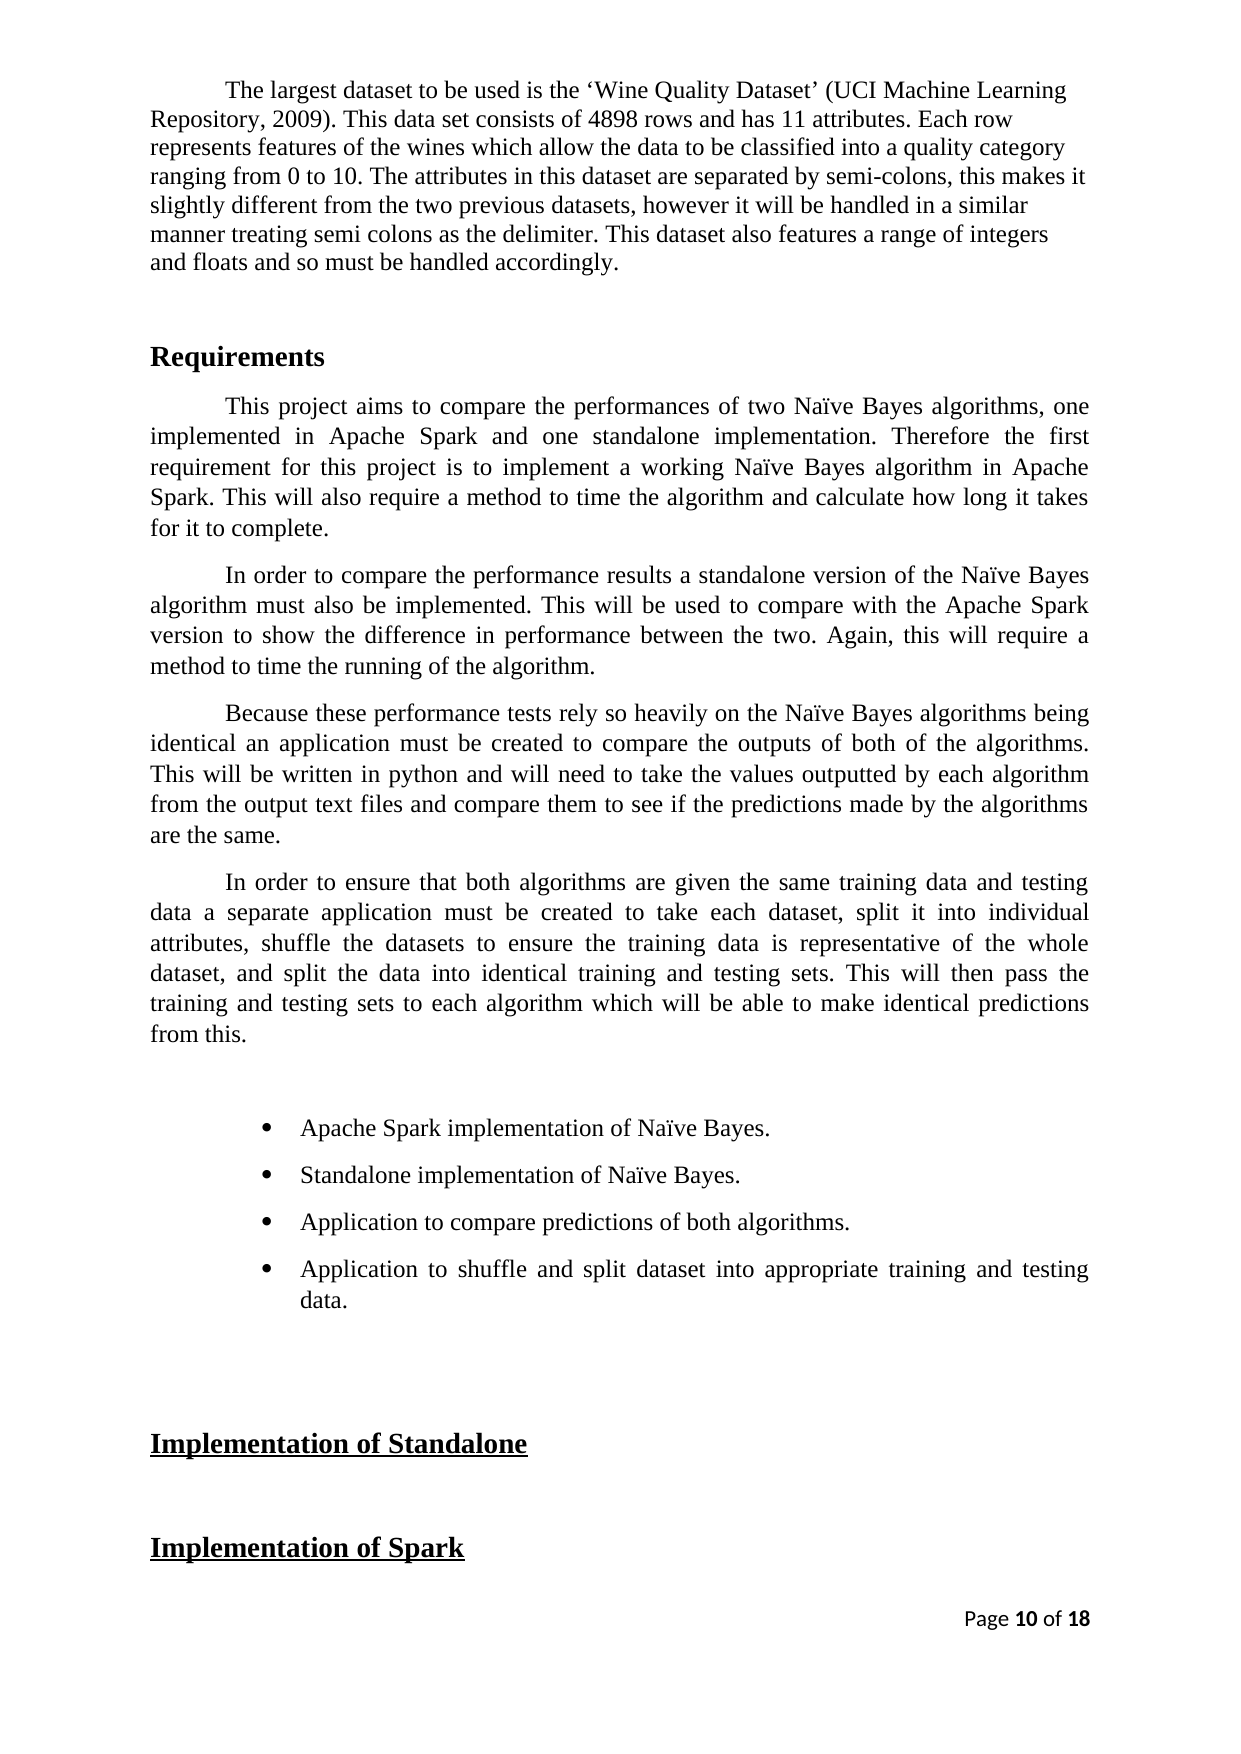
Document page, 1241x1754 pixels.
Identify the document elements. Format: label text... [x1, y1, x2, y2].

text In order to ensure that both algorithms are given the same training data and testing data a separate application must be created to take each dataset, split it into individual attributes, shuffle the datasets to ensure the training data is representative of the whole dataset, and split the data into identical training and testing sets. This will then pass the training and testing sets to each algorithm which will be able to make identical predictions from this. [150, 867, 1090, 1048]
text In order to compare the performance results a standalone version of the Naïve Bayes algorithm must also be implemented. This will be used to compare with the Apache Spark version to show the difference in performance between the two. Again, this will require a method to time the running of the algorithm. [150, 560, 1090, 680]
list Apache Spark implementation of Naïve Bayes. [262, 1113, 1090, 1142]
text Because these performance tests rely so heavily on the Naïve Bayes algorithms being identical an application must be created to compare the outputs of both of the algorithms. This will be written in python and will need to take the values outputted by each algorithm from the output text files and compare them to see if the predictions made by the algorithms are the same. [150, 698, 1090, 848]
text This project aims to compare the performances of two Naïve Bayes algorithms, one implemented in Apache Spark and one standalone implementation. Therefore the first requirement for this project is to implement a working Naïve Bayes algorithm in Apache Spark. This will also require a method to time the algorithm and calculate how long it takes for it to complete. [150, 391, 1090, 541]
list Standalone implementation of Naïve Bayes. [262, 1160, 1090, 1189]
list Application to shuffle and split dataset into appropriate training and testing data. [262, 1254, 1090, 1313]
text The largest dataset to be used is the ‘Wine Quality Dataset’ (UCI Machine Learning Repository, 2009). This data set consists of 4898 rows and has 11 attributes. Each row represents features of the wines which allow the data to be classified into a quality category ranging from 0 to 10. The attributes in this dataset are separated by semi-colons, this makes it slightly different from the two previous datasets, however it will be handled in a similar manner treating semi colons as the delimiter. This dataset also features a range of integers and floats and so must be handled accordingly. [150, 75, 1090, 276]
text Requirements [150, 339, 1090, 372]
text Implementation of Spark [150, 1530, 1090, 1564]
text Implementation of Standalone [150, 1426, 1090, 1459]
list Application to compare predictions of both algorithms. [262, 1207, 1090, 1236]
